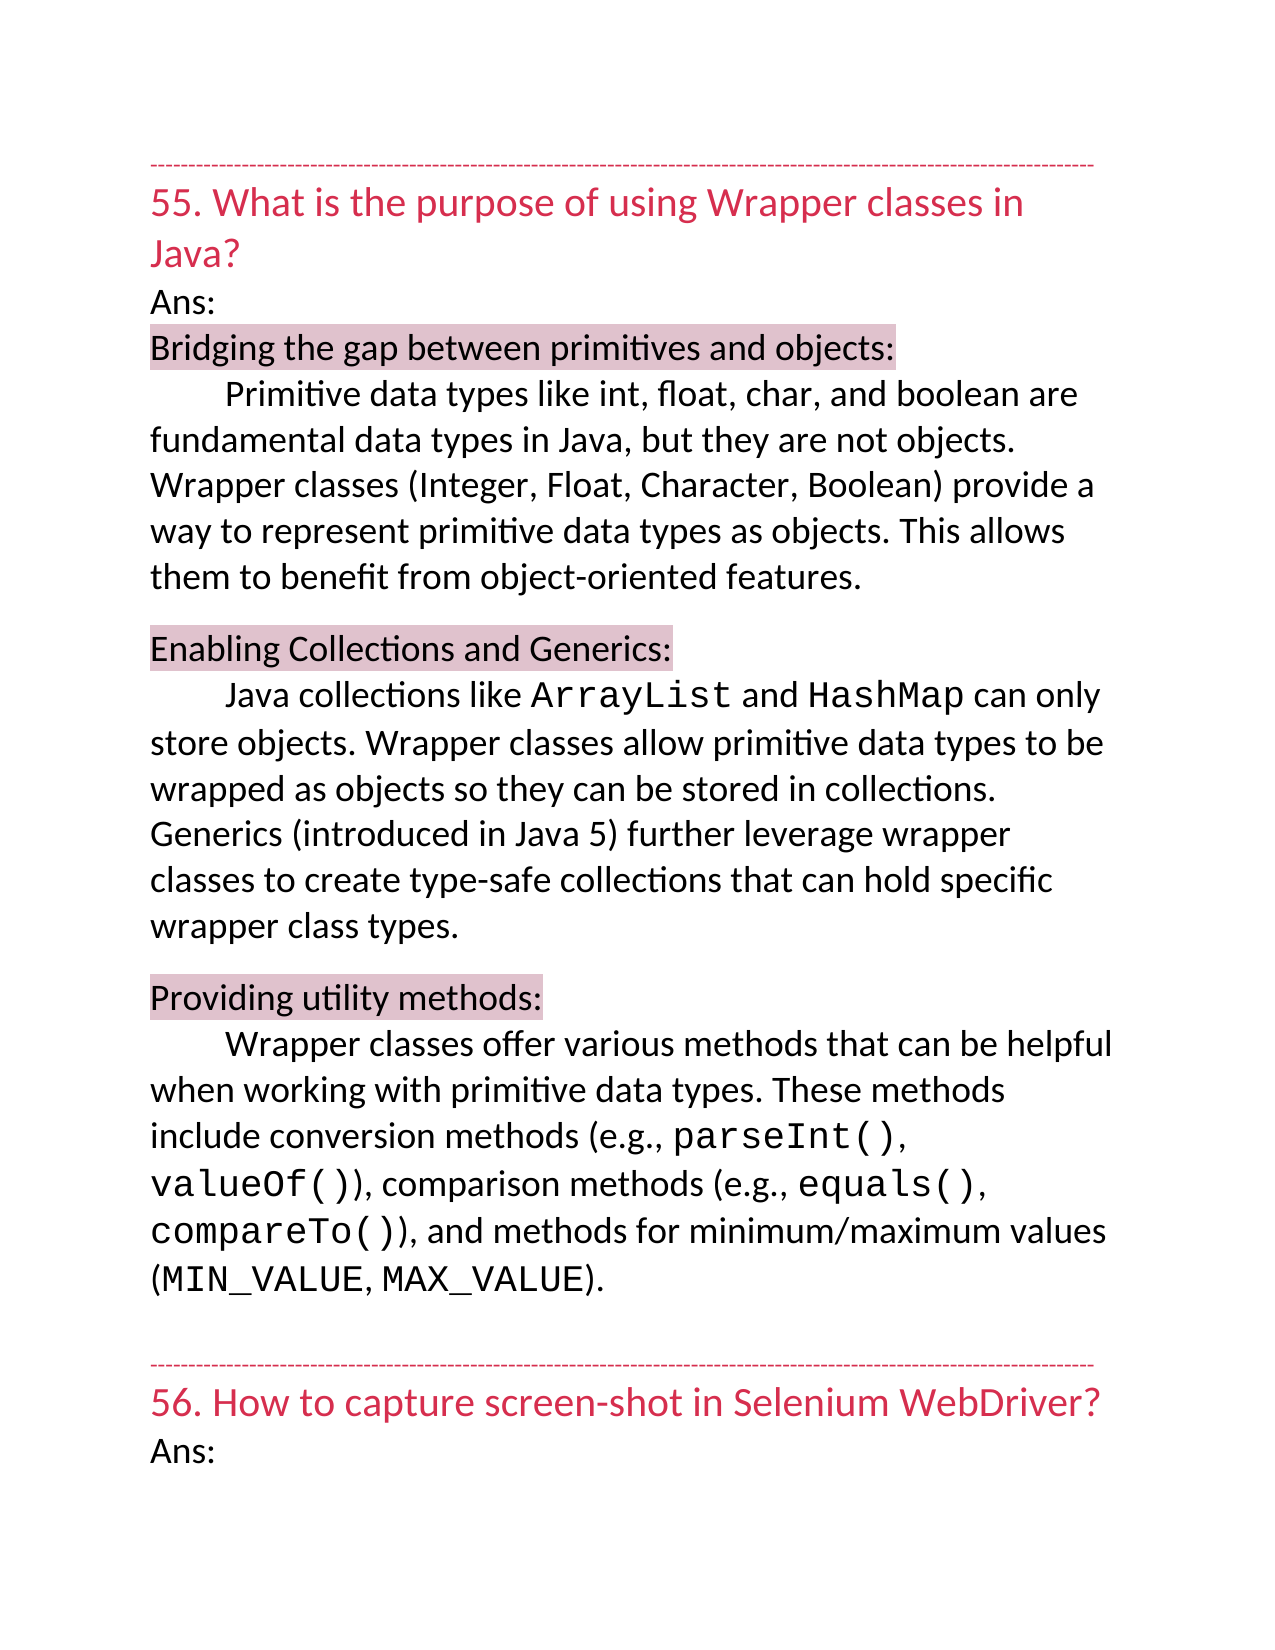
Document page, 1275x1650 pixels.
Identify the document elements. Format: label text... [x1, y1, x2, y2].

text 56. How to capture screen-shot in Selenium WebDriver? [150, 1376, 1125, 1427]
text 55. What is the purpose of using Wrapper classes in Java? [150, 176, 1125, 278]
text Providing utility methods: [150, 974, 1125, 1020]
text Enabling Collections and Generics: [150, 625, 1125, 671]
text Java collections like ArrayList and HashMap can only store objects. Wrapper classes allow primitive data types to be wrapped as objects so they can be stored in collections. Generics (introduced in Java 5) further leverage wrapper classes to create type-safe collections that can hold specific wrapper class types. [150, 671, 1125, 948]
text Wrapper classes offer various methods that can be helpful when working with primitive data types. These methods include conversion methods (e.g., parseInt(), valueOf()), comparison methods (e.g., equals(), compareTo()), and methods for minimum/maximum values (MIN_VALUE, MAX_VALUE). [150, 1020, 1125, 1303]
text Bridging the gap between primitives and objects: [150, 324, 1125, 370]
text ---------------------------------------------------------------------------------------------------------------------------- [150, 150, 1125, 176]
text Ans: [150, 278, 1125, 324]
text Primitive data types like int, float, char, and boolean are fundamental data types in Java, but they are not objects. Wrapper classes (Integer, Float, Character, Boolean) provide a way to represent primitive data types as objects. This allows them to benefit from object-oriented features. [150, 370, 1125, 599]
text ---------------------------------------------------------------------------------------------------------------------------- [150, 1350, 1125, 1376]
text Ans: [150, 1427, 1125, 1473]
